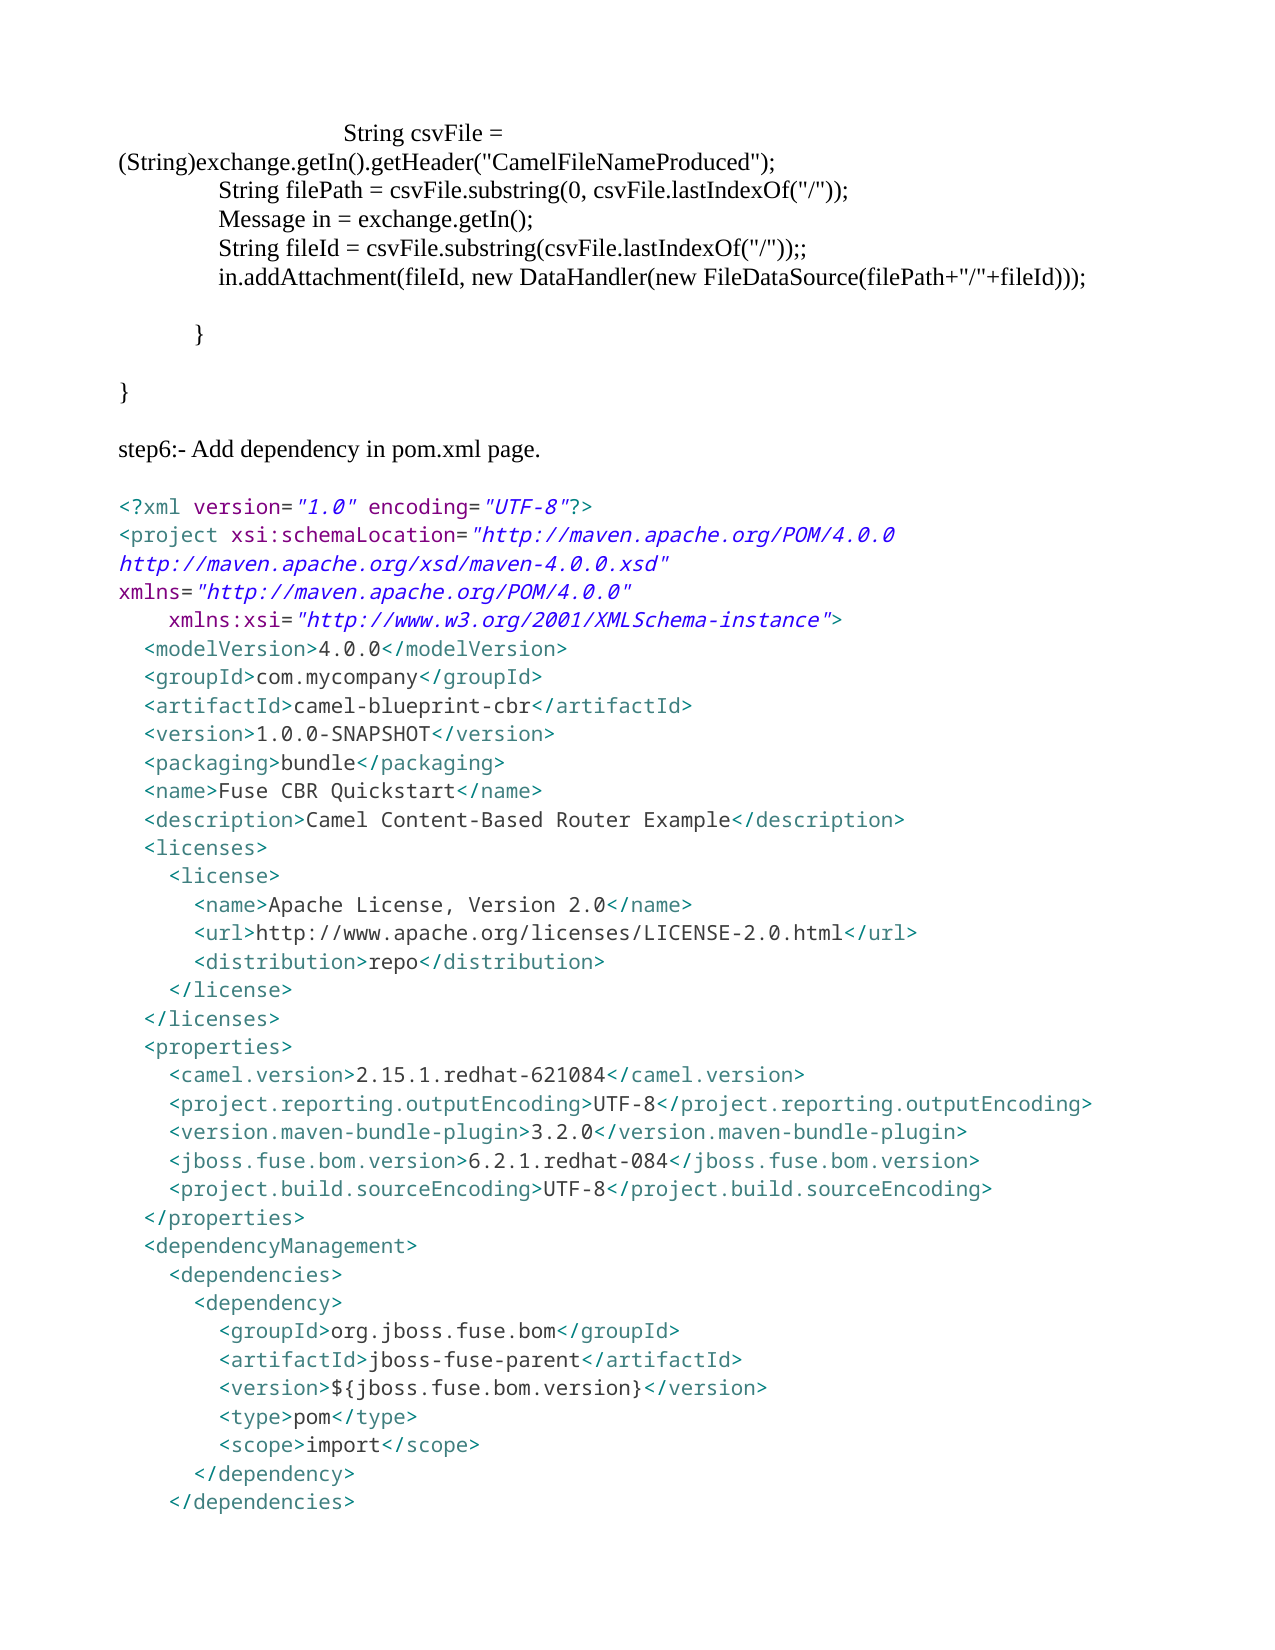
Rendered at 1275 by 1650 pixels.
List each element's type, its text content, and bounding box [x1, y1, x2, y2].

text <?xml version="1.0" encoding="UTF-8"?> [118, 492, 1157, 520]
text <project.build.sourceEncoding>UTF-8</project.build.sourceEncoding> [118, 1174, 1157, 1203]
text String csvFile = (String)exchange.getIn().getHeader("CamelFileNameProduced"); [118, 118, 1157, 176]
text </license> [118, 975, 1157, 1004]
text } [118, 377, 1157, 406]
text <artifactId>jboss-fuse-parent</artifactId> [118, 1345, 1157, 1373]
text <groupId>com.mycompany</groupId> [118, 662, 1157, 691]
text <artifactId>camel-blueprint-cbr</artifactId> [118, 691, 1157, 719]
text step6:- Add dependency in pom.xml page. [118, 434, 1157, 463]
text <properties> [118, 1032, 1157, 1061]
text <dependencies> [118, 1260, 1157, 1288]
text Message in = exchange.getIn(); [118, 204, 1157, 233]
text xmlns:xsi="http://www.w3.org/2001/XMLSchema-instance"> [118, 606, 1157, 634]
text String filePath = csvFile.substring(0, csvFile.lastIndexOf("/")); [118, 176, 1157, 204]
text <project.reporting.outputEncoding>UTF-8</project.reporting.outputEncoding> [118, 1089, 1157, 1117]
text <jboss.fuse.bom.version>6.2.1.redhat-084</jboss.fuse.bom.version> [118, 1146, 1157, 1174]
text <dependencyManagement> [118, 1231, 1157, 1260]
text <name>Apache License, Version 2.0</name> [118, 890, 1157, 918]
text <packaging>bundle</packaging> [118, 748, 1157, 776]
text </licenses> [118, 1004, 1157, 1032]
text <version>${jboss.fuse.bom.version}</version> [118, 1373, 1157, 1402]
text <scope>import</scope> [118, 1430, 1157, 1459]
text in.addAttachment(fileId, new DataHandler(new FileDataSource(filePath+"/"+fileId))); [118, 262, 1157, 291]
text <camel.version>2.15.1.redhat-621084</camel.version> [118, 1061, 1157, 1089]
text <modelVersion>4.0.0</modelVersion> [118, 634, 1157, 662]
text <licenses> [118, 833, 1157, 862]
text <version.maven-bundle-plugin>3.2.0</version.maven-bundle-plugin> [118, 1117, 1157, 1146]
text <name>Fuse CBR Quickstart</name> [118, 776, 1157, 805]
text </properties> [118, 1203, 1157, 1231]
text <version>1.0.0-SNAPSHOT</version> [118, 719, 1157, 748]
text </dependencies> [118, 1487, 1157, 1516]
text </dependency> [118, 1459, 1157, 1487]
text <url>http://www.apache.org/licenses/LICENSE-2.0.html</url> [118, 918, 1157, 947]
text <license> [118, 862, 1157, 890]
text String fileId = csvFile.substring(csvFile.lastIndexOf("/"));; [118, 233, 1157, 262]
text <project xsi:schemaLocation="http://maven.apache.org/POM/4.0.0 http://maven.apache.org/xsd/maven-4.0.0.xsd" xmlns="http://maven.apache.org/POM/4.0.0" [118, 520, 1157, 606]
text <description>Camel Content-Based Router Example</description> [118, 805, 1157, 833]
text } [118, 319, 1157, 348]
text <dependency> [118, 1288, 1157, 1317]
text <distribution>repo</distribution> [118, 947, 1157, 975]
text <groupId>org.jboss.fuse.bom</groupId> [118, 1317, 1157, 1345]
text <type>pom</type> [118, 1402, 1157, 1430]
